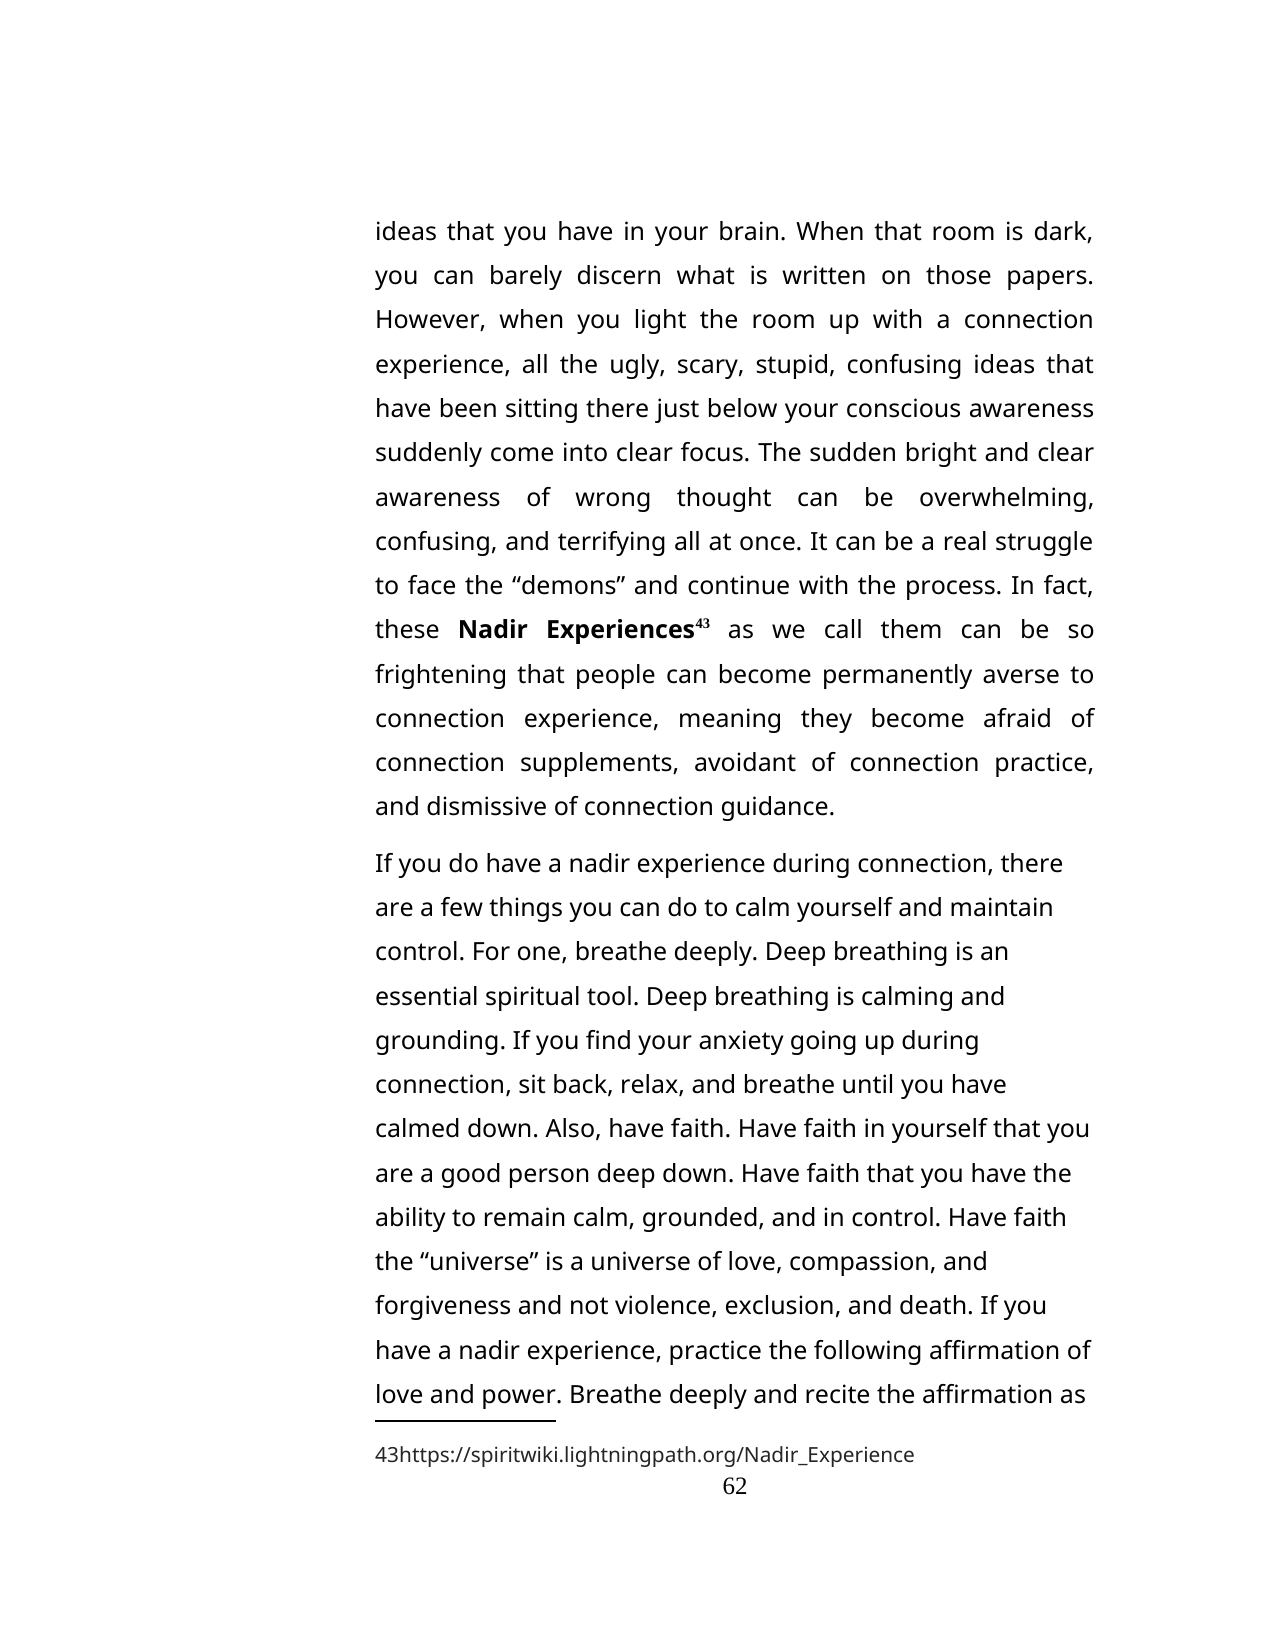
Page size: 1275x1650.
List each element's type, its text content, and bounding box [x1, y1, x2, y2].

text https://spiritwiki.lightningpath.org/Nadir_Experience [915, 1440, 1095, 1468]
text If you do have a nadir experience during connection, there are a few things you can do to calm yourself and maintain control. For one, breathe deeply. Deep breathing is an essential spiritual tool. Deep breathing is calming and grounding. If you find your anxiety going up during connection, sit back, relax, and breathe until you have calmed down. Also, have faith. Have faith in yourself that you are a good person deep down. Have faith that you have the ability to remain calm, grounded, and in control. Have faith the “universe” is a universe of love, compassion, and forgiveness and not violence, exclusion, and death. If you have a nadir experience, practice the following affirmation of love and power. Breathe deeply and recite the affirmation as [375, 845, 1095, 1411]
text ideas that you have in your brain. When that room is dark, you can barely discern what is written on those papers. However, when you light the room up with a connection experience, all the ugly, scary, stupid, confusing ideas that have been sitting there just below your conscious awareness suddenly come into clear focus. The sudden bright and clear awareness of wrong thought can be overwhelming, confusing, and terrifying all at once. It can be a real struggle to face the “demons” and continue with the process. In fact, these Nadir Experiences as we call them can be so frightening that people can become permanently averse to connection experience, meaning they become afraid of connection supplements, avoidant of connection practice, and dismissive of connection guidance. [375, 213, 1095, 823]
